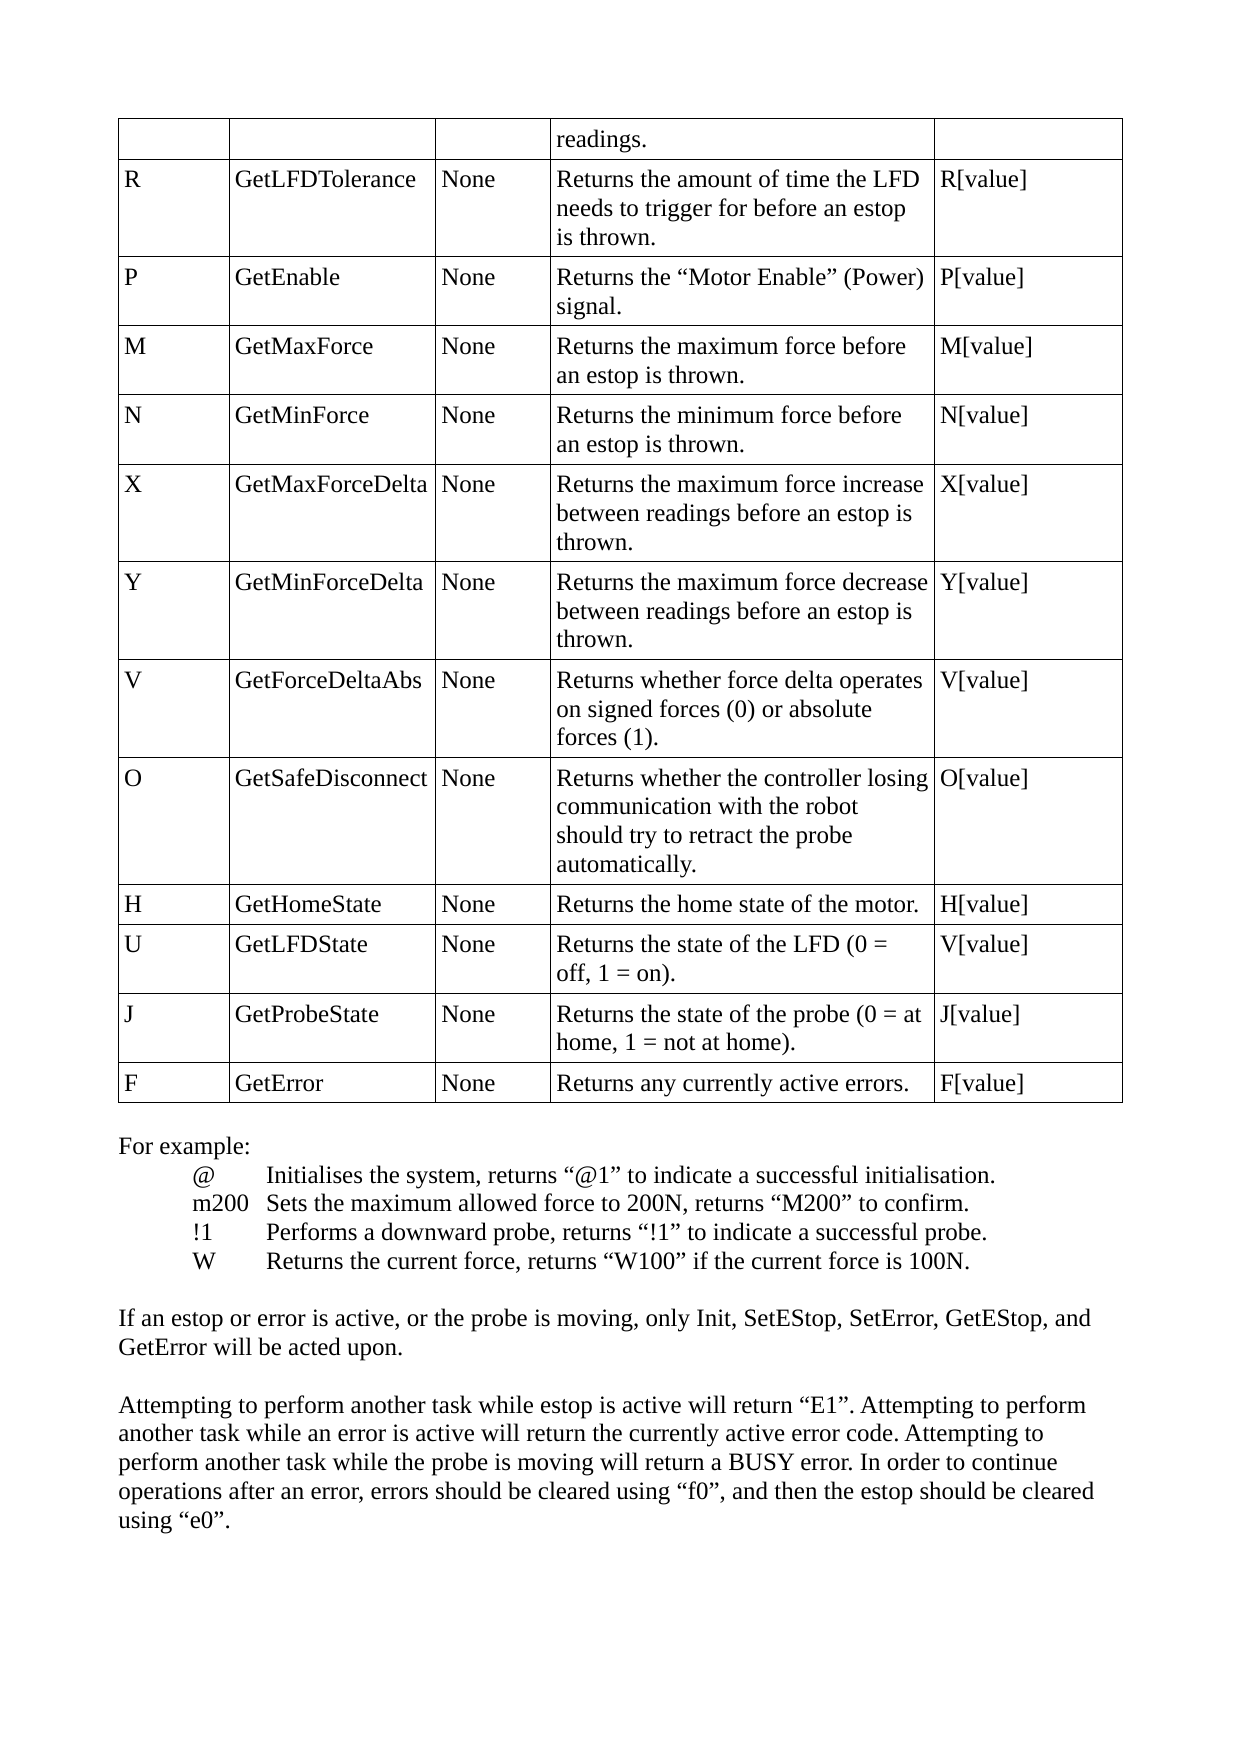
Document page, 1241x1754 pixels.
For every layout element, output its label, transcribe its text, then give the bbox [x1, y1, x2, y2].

table_cell None [436, 465, 550, 561]
table_cell X[value] [935, 465, 1122, 561]
table_cell GetProbeState [230, 994, 435, 1062]
table_cell N[value] [935, 395, 1122, 463]
table_cell [230, 119, 435, 158]
table_cell J [119, 994, 229, 1062]
table_cell GetSafeDisconnect [230, 758, 435, 883]
table_cell readings. [551, 119, 934, 158]
table_cell R [119, 160, 229, 256]
table_cell V[value] [935, 660, 1122, 757]
table_cell M [119, 326, 229, 394]
text If an estop or error is active, or the probe is moving, only Init, SetEStop, SetError, GetEStop, and GetError will be acted upon. [118, 1303, 1122, 1361]
table_cell M[value] [935, 326, 1122, 394]
table_cell Returns the “Motor Enable” (Power) signal. [551, 257, 934, 325]
table_cell None [436, 925, 550, 993]
text For example: [118, 1131, 1122, 1160]
table_cell O [119, 758, 229, 883]
text !1 Performs a downward probe, returns “!1” to indicate a successful probe. [118, 1217, 1122, 1246]
table_cell GetMinForce [230, 395, 435, 463]
text @ Initialises the system, returns “@1” to indicate a successful initialisation. [118, 1160, 1122, 1188]
table_cell Returns the maximum force before an estop is thrown. [551, 326, 934, 394]
table_cell Returns any currently active errors. [551, 1063, 934, 1102]
table_cell GetEnable [230, 257, 435, 325]
table_cell None [436, 758, 550, 883]
table_cell Returns the maximum force decrease between readings before an estop is thrown. [551, 562, 934, 659]
table_cell H [119, 885, 229, 924]
table_cell Y[value] [935, 562, 1122, 659]
table_cell [119, 119, 229, 158]
table_cell GetLFDState [230, 925, 435, 993]
table_cell GetHomeState [230, 885, 435, 924]
table_cell Returns the state of the LFD (0 = off, 1 = on). [551, 925, 934, 993]
table_cell X [119, 465, 229, 561]
table_cell GetMinForceDelta [230, 562, 435, 659]
table_cell U [119, 925, 229, 993]
table_cell None [436, 257, 550, 325]
table_cell None [436, 994, 550, 1062]
table_cell GetMaxForceDelta [230, 465, 435, 561]
table_cell P [119, 257, 229, 325]
table_cell GetError [230, 1063, 435, 1102]
table_cell V [119, 660, 229, 757]
text W Returns the current force, returns “W100” if the current force is 100N. [118, 1246, 1122, 1275]
table_cell Y [119, 562, 229, 659]
table_cell None [436, 660, 550, 757]
table_cell V[value] [935, 925, 1122, 993]
table_cell H[value] [935, 885, 1122, 924]
text Attempting to perform another task while estop is active will return “E1”. Attempting to perform another task while an error is active will return the currently active error code. Attempting to perform another task while the probe is moving will return a BUSY error. In order to continue operations after an error, errors should be cleared using “f0”, and then the estop should be cleared using “e0”. [118, 1390, 1122, 1533]
table_cell P[value] [935, 257, 1122, 325]
table_cell Returns the home state of the motor. [551, 885, 934, 924]
table_cell O[value] [935, 758, 1122, 883]
table_cell Returns the minimum force before an estop is thrown. [551, 395, 934, 463]
table_cell Returns whether the controller losing communication with the robot should try to retract the probe automatically. [551, 758, 934, 883]
table_cell None [436, 885, 550, 924]
table_cell Returns the maximum force increase between readings before an estop is thrown. [551, 465, 934, 561]
table_cell GetLFDTolerance [230, 160, 435, 256]
table_cell Returns the state of the probe (0 = at home, 1 = not at home). [551, 994, 934, 1062]
table_cell None [436, 160, 550, 256]
table_cell None [436, 1063, 550, 1102]
table_cell GetMaxForce [230, 326, 435, 394]
table_cell None [436, 562, 550, 659]
table_cell N [119, 395, 229, 463]
table_cell R[value] [935, 160, 1122, 256]
table_cell None [436, 326, 550, 394]
table_cell None [436, 395, 550, 463]
table_cell [436, 119, 550, 158]
table_cell Returns the amount of time the LFD needs to trigger for before an estop is thrown. [551, 160, 934, 256]
table_cell [935, 119, 1122, 158]
table_cell GetForceDeltaAbs [230, 660, 435, 757]
text m200 Sets the maximum allowed force to 200N, returns “M200” to confirm. [118, 1188, 1122, 1217]
table_cell Returns whether force delta operates on signed forces (0) or absolute forces (1). [551, 660, 934, 757]
table_cell J[value] [935, 994, 1122, 1062]
table_cell F[value] [935, 1063, 1122, 1102]
table_cell F [119, 1063, 229, 1102]
